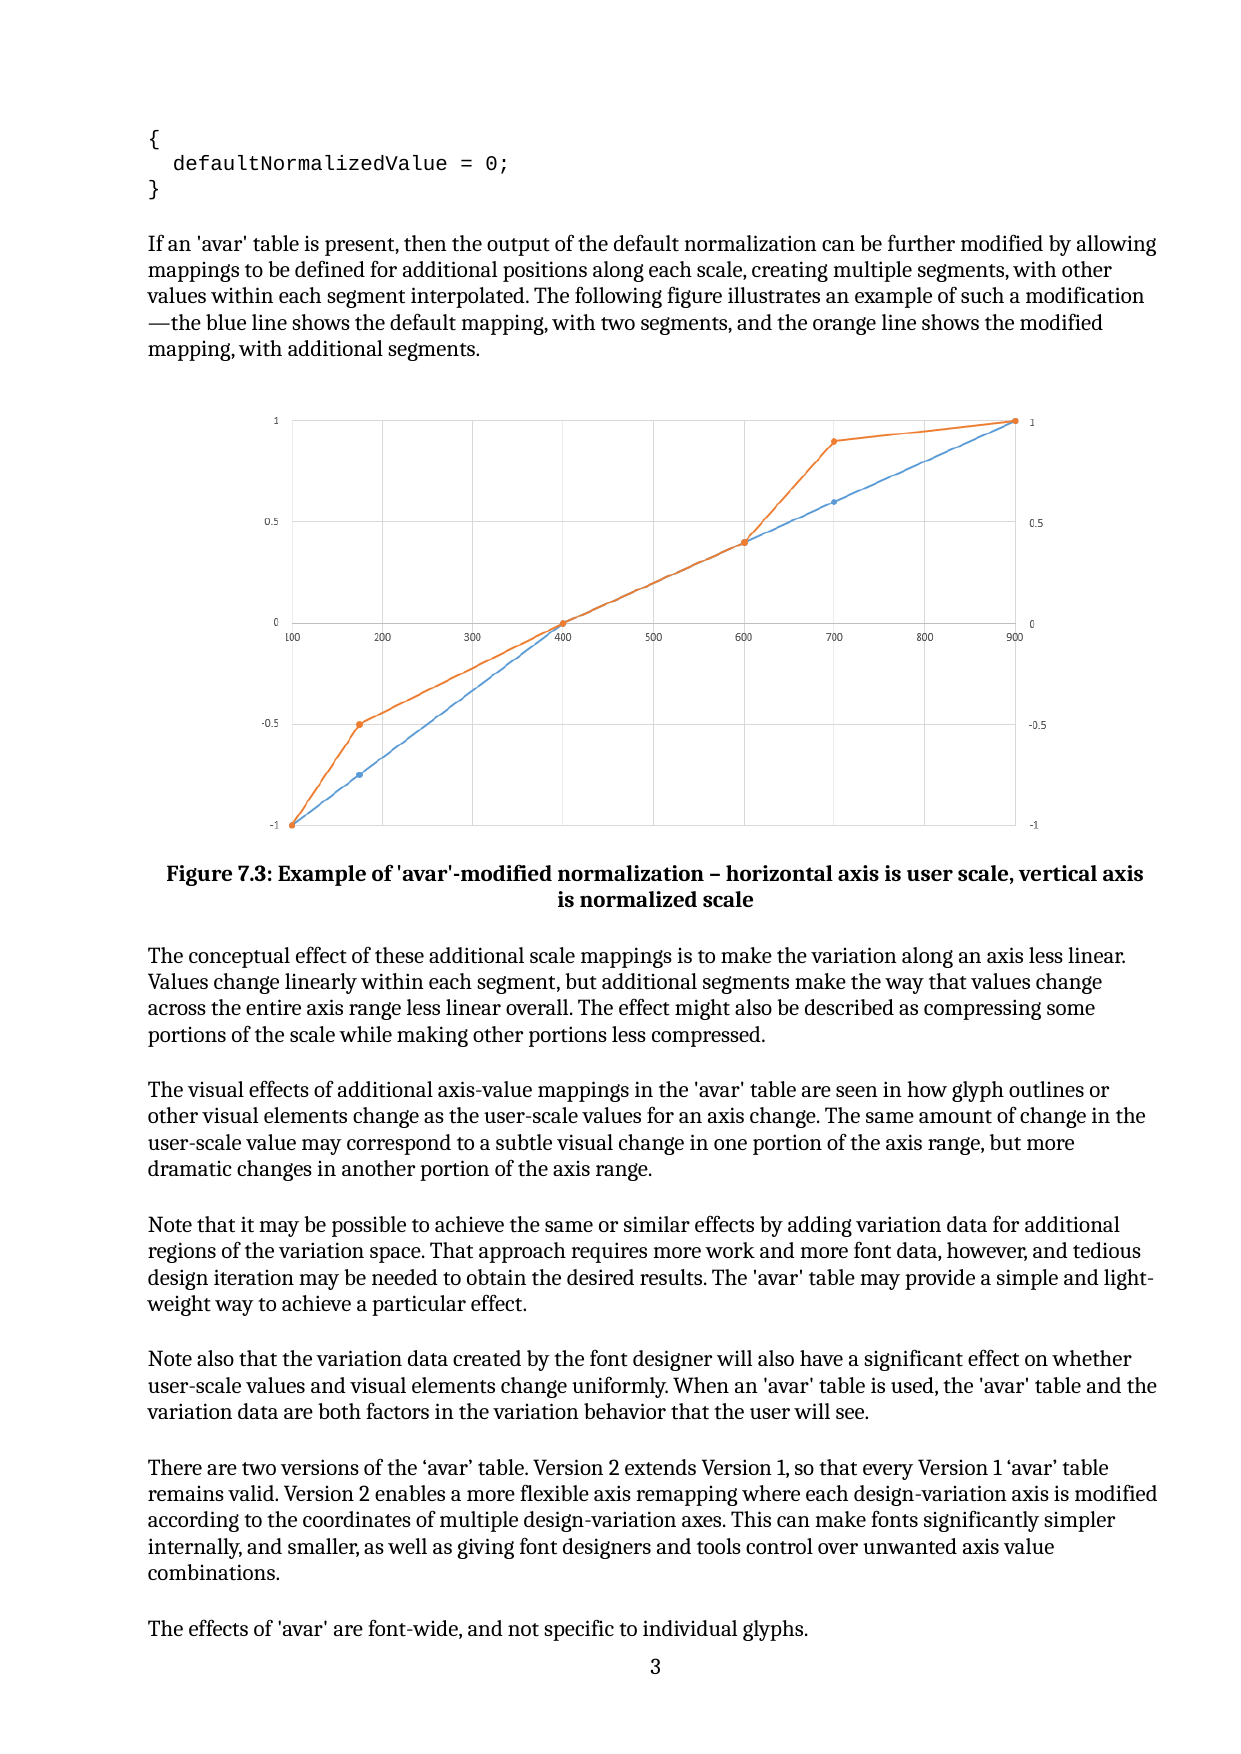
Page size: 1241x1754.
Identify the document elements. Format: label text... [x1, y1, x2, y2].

text Note also that the variation data created by the font designer will also have a significant effect on whether user-scale values and visual elements change uniformly. When an 'avar' table is used, the 'avar' table and the variation data are both factors in the variation behavior that the user will see. [148, 1346, 1163, 1425]
text If an 'avar' table is present, then the output of the default normalization can be further modified by allowing mappings to be defined for additional positions along each scale, creating multiple segments, with other values within each segment interpolated. The following figure illustrates an example of such a modification —the blue line shows the default mapping, with two segments, and the orange line shows the modified mapping, with additional segments. [148, 230, 1163, 362]
text The effects of 'avar' are font-wide, and not specific to individual glyphs. [148, 1615, 1163, 1642]
text Note that it may be possible to achieve the same or similar effects by adding variation data for additional regions of the variation space. That approach requires more work and more font data, however, and tedious design iteration may be needed to obtain the desired results. The 'avar' table may provide a simple and light-weight way to achieve a particular effect. [148, 1212, 1163, 1317]
text The visual effects of additional axis-value mappings in the 'avar' table are seen in how glyph outlines or other visual elements change as the user-scale values for an axis change. The same amount of change in the user-scale value may correspond to a subtle visual change in one portion of the axis range, but more dramatic changes in another portion of the axis range. [148, 1077, 1163, 1182]
text There are two versions of the ‘avar’ table. Version 2 extends Version 1, so that every Version 1 ‘avar’ table remains valid. Version 2 enables a more flexible axis remapping where each design-variation axis is modified according to the coordinates of multiple design-variation axes. This can make fonts significantly simpler internally, and smaller, as well as giving font designers and tools control over unwanted axis value combinations. [148, 1454, 1163, 1586]
text Figure 7.3: Example of 'avar'-modified normalization – horizontal axis is user scale, vertical axis is normalized scale [148, 861, 1163, 913]
text { defaultNormalizedValue = 0; } [148, 127, 1163, 201]
picture [235, 391, 1076, 857]
text The conceptual effect of these additional scale mappings is to make the variation along an axis less linear. Values change linearly within each segment, but additional segments make the way that values change across the entire axis range less linear overall. The effect might also be described as compressing some portions of the scale while making other portions less compressed. [148, 942, 1163, 1048]
